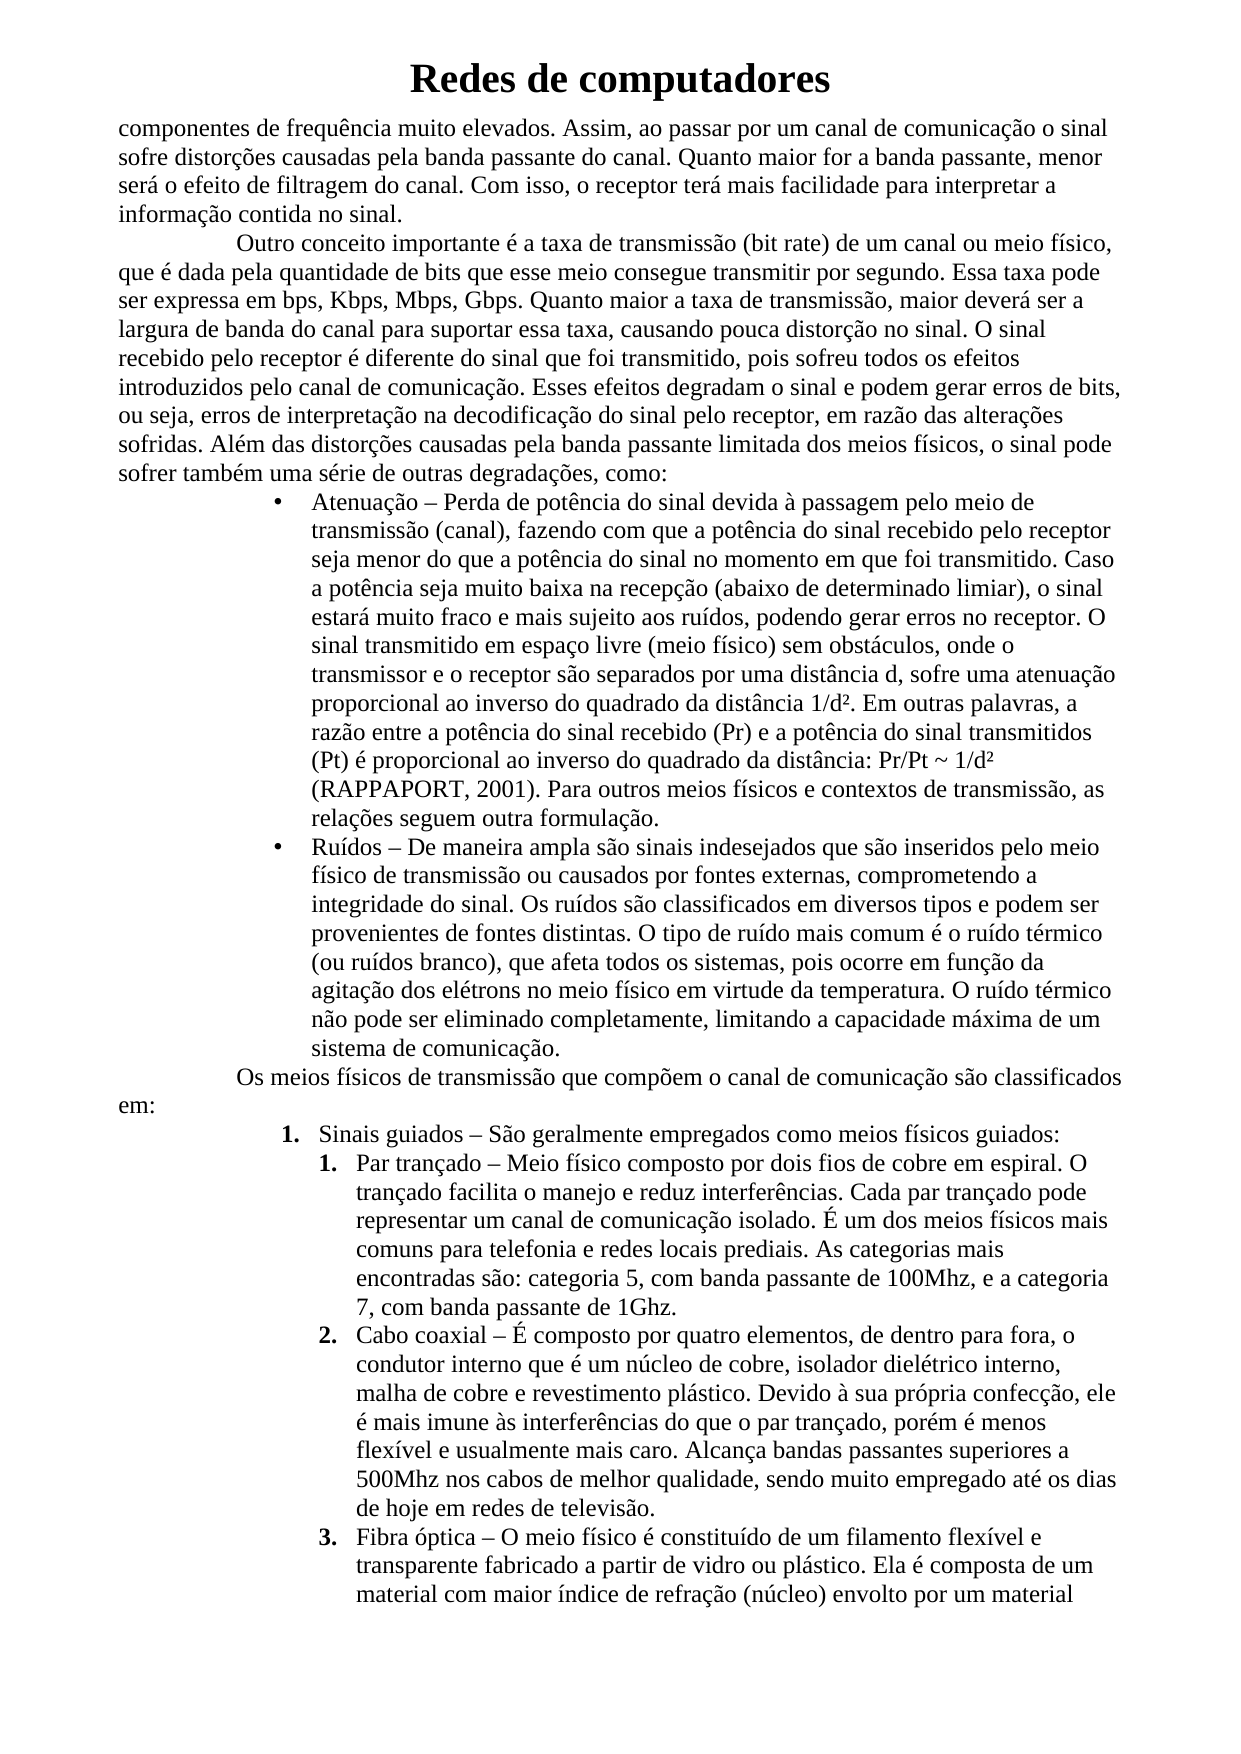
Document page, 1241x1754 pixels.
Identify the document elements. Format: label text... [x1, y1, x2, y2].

list Par trançado – Meio físico composto por dois fios de cobre em espiral. O trançado facilita o manejo e reduz interferências. Cada par trançado pode representar um canal de comunicação isolado. É um dos meios físicos mais comuns para telefonia e redes locais prediais. As categorias mais encontradas são: categoria 5, com banda passante de 100Mhz, e a categoria 7, com banda passante de 1Ghz. [318, 1148, 1122, 1320]
list Ruídos – De maneira ampla são sinais indesejados que são inseridos pelo meio físico de transmissão ou causados por fontes externas, comprometendo a integridade do sinal. Os ruídos são classificados em diversos tipos e podem ser provenientes de fontes distintas. O tipo de ruído mais comum é o ruído térmico (ou ruídos branco), que afeta todos os sistemas, pois ocorre em função da agitação dos elétrons no meio físico em virtude da temperatura. O ruído térmico não pode ser eliminado completamente, limitando a capacidade máxima de um sistema de comunicação. [274, 832, 1122, 1062]
text Os meios físicos de transmissão que compõem o canal de comunicação são classificados em: [118, 1062, 1122, 1119]
text componentes de frequência muito elevados. Assim, ao passar por um canal de comunicação o sinal sofre distorções causadas pela banda passante do canal. Quanto maior for a banda passante, menor será o efeito de filtragem do canal. Com isso, o receptor terá mais facilidade para interpretar a informação contida no sinal. [118, 113, 1122, 228]
list Cabo coaxial – É composto por quatro elementos, de dentro para fora, o condutor interno que é um núcleo de cobre, isolador dielétrico interno, malha de cobre e revestimento plástico. Devido à sua própria confecção, ele é mais imune às interferências do que o par trançado, porém é menos flexível e usualmente mais caro. Alcança bandas passantes superiores a 500Mhz nos cabos de melhor qualidade, sendo muito empregado até os dias de hoje em redes de televisão. [318, 1320, 1122, 1522]
list Sinais guiados – São geralmente empregados como meios físicos guiados: [281, 1119, 1122, 1148]
list Fibra óptica – O meio físico é constituído de um filamento flexível e transparente fabricado a partir de vidro ou plástico. Ela é composta de um material com maior índice de refração (núcleo) envolto por um material [318, 1522, 1122, 1608]
text Outro conceito importante é a taxa de transmissão (bit rate) de um canal ou meio físico, que é dada pela quantidade de bits que esse meio consegue transmitir por segundo. Essa taxa pode ser expressa em bps, Kbps, Mbps, Gbps. Quanto maior a taxa de transmissão, maior deverá ser a largura de banda do canal para suportar essa taxa, causando pouca distorção no sinal. O sinal recebido pelo receptor é diferente do sinal que foi transmitido, pois sofreu todos os efeitos introduzidos pelo canal de comunicação. Esses efeitos degradam o sinal e podem gerar erros de bits, ou seja, erros de interpretação na decodificação do sinal pelo receptor, em razão das alterações sofridas. Além das distorções causadas pela banda passante limitada dos meios físicos, o sinal pode sofrer também uma série de outras degradações, como: [118, 228, 1122, 487]
list Atenuação – Perda de potência do sinal devida à passagem pelo meio de transmissão (canal), fazendo com que a potência do sinal recebido pelo receptor seja menor do que a potência do sinal no momento em que foi transmitido. Caso a potência seja muito baixa na recepção (abaixo de determinado limiar), o sinal estará muito fraco e mais sujeito aos ruídos, podendo gerar erros no receptor. O sinal transmitido em espaço livre (meio físico) sem obstáculos, onde o transmissor e o receptor são separados por uma distância d, sofre uma atenuação proporcional ao inverso do quadrado da distância 1/d². Em outras palavras, a razão entre a potência do sinal recebido (Pr) e a potência do sinal transmitidos (Pt) é proporcional ao inverso do quadrado da distância: Pr/Pt ~ 1/d² (RAPPAPORT, 2001). Para outros meios físicos e contextos de transmissão, as relações seguem outra formulação. [274, 487, 1122, 832]
